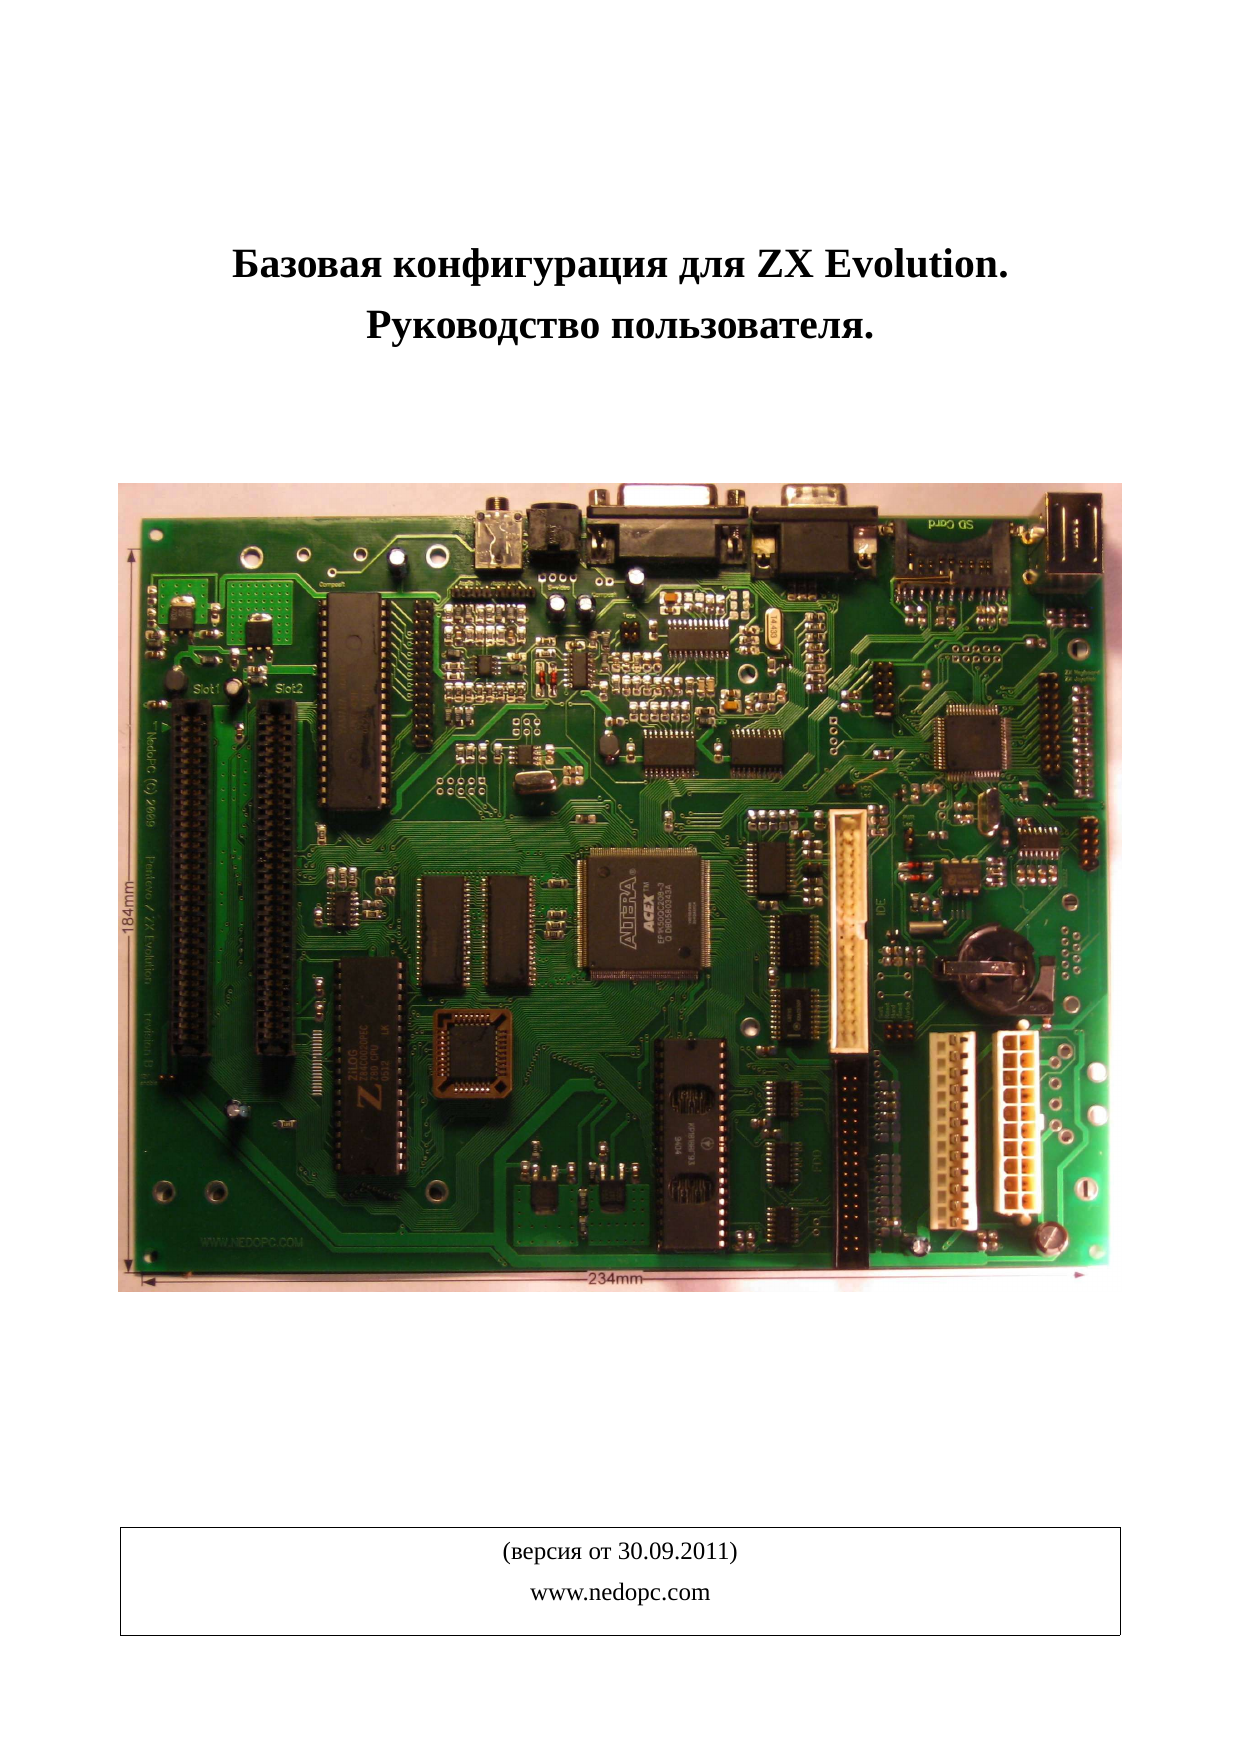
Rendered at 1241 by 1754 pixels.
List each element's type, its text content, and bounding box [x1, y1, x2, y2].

picture [118, 483, 1122, 1292]
text www.nedopc.com [129, 1577, 1111, 1606]
text Базовая конфигурация для ZX Evolution. [118, 239, 1122, 287]
text (версия от 30.09.2011) [129, 1536, 1111, 1565]
text Руководство пользователя. [118, 299, 1122, 347]
